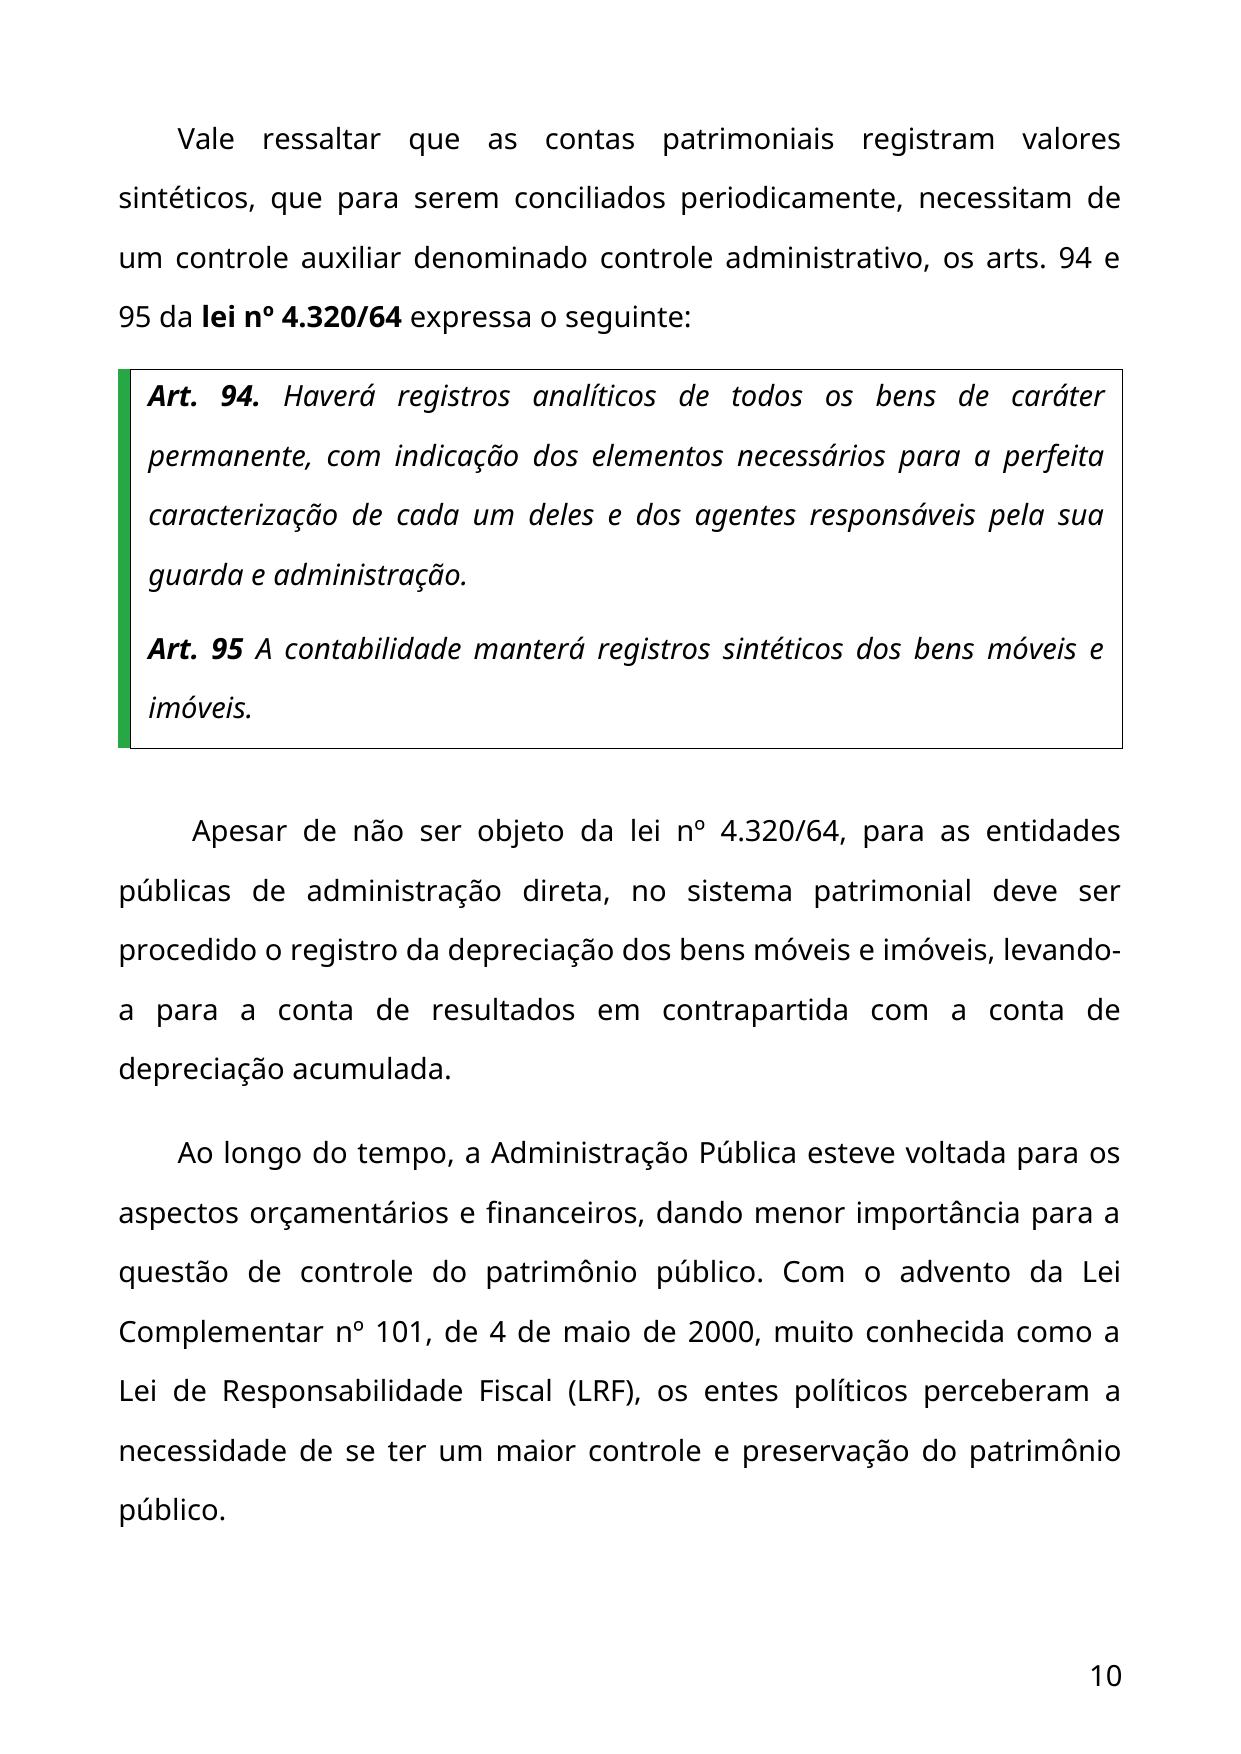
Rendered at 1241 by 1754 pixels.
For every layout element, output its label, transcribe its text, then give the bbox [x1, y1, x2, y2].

table_header Art. 94. Haverá registros analíticos de todos os bens de caráter permanente, com indicação dos elementos necessários para a perfeita caracterização de cada um deles e dos agentes responsáveis pela sua guarda e administração. Art. 95 A contabilidade manterá registros sintéticos dos bens móveis e imóveis. [131, 370, 1122, 748]
table_header [118, 369, 130, 748]
text Vale ressaltar que as contas patrimoniais registram valores sintéticos, que para serem conciliados periodicamente, necessitam de um controle auxiliar denominado controle administrativo, os arts. 94 e 95 da lei nº 4.320/64 expressa o seguinte: [118, 118, 1122, 336]
text Ao longo do tempo, a Administração Pública esteve voltada para os aspectos orçamentários e financeiros, dando menor importância para a questão de controle do patrimônio público. Com o advento da Lei Complementar nº 101, de 4 de maio de 2000, muito conhecida como a Lei de Responsabilidade Fiscal (LRF), os entes políticos perceberam a necessidade de se ter um maior controle e preservação do patrimônio público. [118, 1133, 1122, 1529]
text Apesar de não ser objeto da lei nº 4.320/64, para as entidades públicas de administração direta, no sistema patrimonial deve ser procedido o registro da depreciação dos bens móveis e imóveis, levando-a para a conta de resultados em contrapartida com a conta de depreciação acumulada. [118, 810, 1122, 1088]
